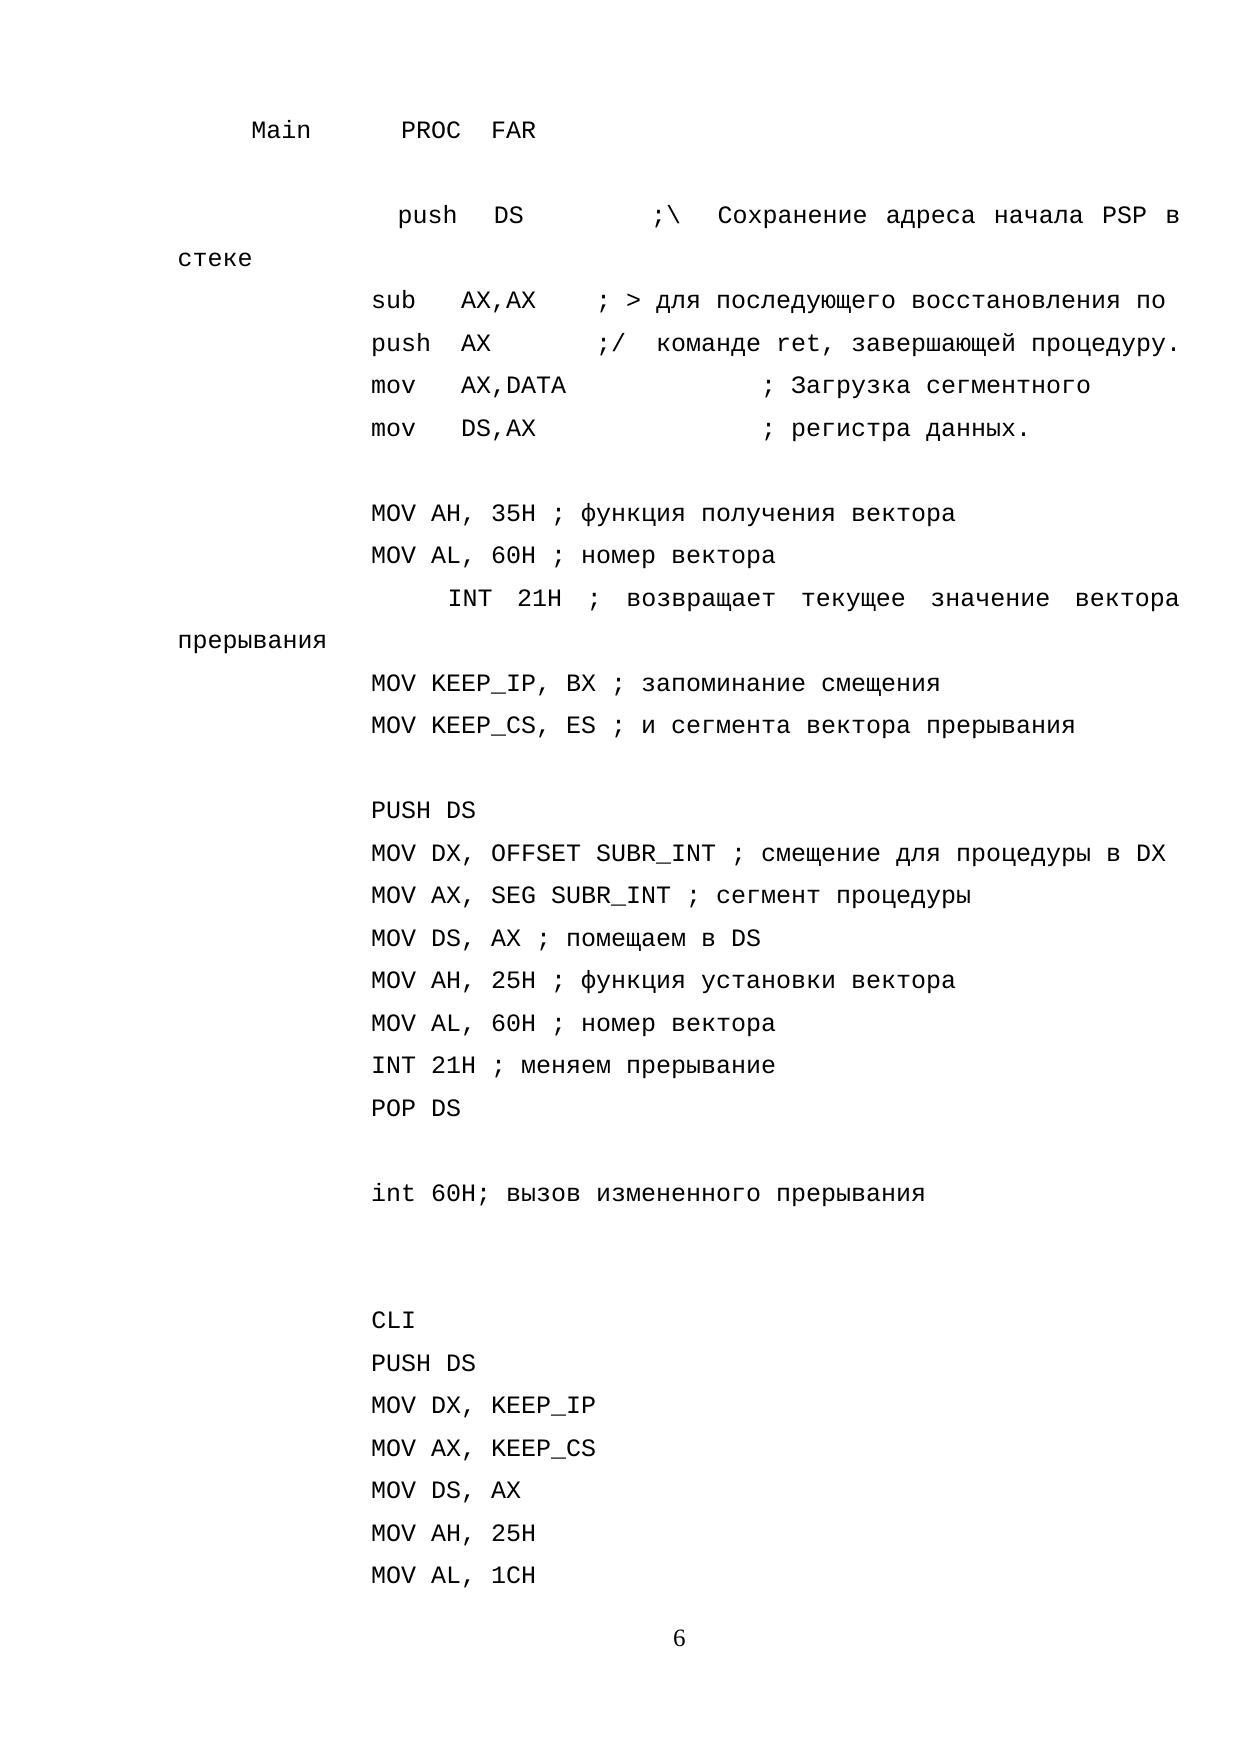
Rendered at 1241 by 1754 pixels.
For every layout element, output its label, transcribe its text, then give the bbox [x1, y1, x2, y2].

text MOV AL, 60H ; номер вектора [177, 1011, 1181, 1039]
text INT 21H ; меняем прерывание [177, 1053, 1181, 1081]
text PUSH DS [177, 798, 1181, 826]
text MOV AL, 1CH [177, 1563, 1181, 1591]
text sub AX,AX ; > для последующего восстановления по [177, 288, 1181, 316]
text MOV AH, 35H ; функция получения вектора [177, 501, 1181, 529]
text int 60H; вызов измененного прерывания [177, 1181, 1181, 1209]
text MOV DX, OFFSET SUBR_INT ; смещение для процедуры в DX [177, 841, 1181, 869]
text MOV AH, 25H ; функция установки вектора [177, 968, 1181, 996]
text MOV AH, 25H [177, 1521, 1181, 1549]
text MOV DS, AX [177, 1478, 1181, 1506]
text MOV AX, SEG SUBR_INT ; сегмент процедуры [177, 883, 1181, 911]
text MOV DX, KEEP_IP [177, 1393, 1181, 1421]
text MOV KEEP_IP, BX ; запоминание смещения [177, 671, 1181, 699]
text CLI [177, 1308, 1181, 1336]
text POP DS [177, 1096, 1181, 1124]
text MOV AX, KEEP_CS [177, 1436, 1181, 1464]
text MOV AL, 60H ; номер вектора [177, 543, 1181, 571]
text MOV DS, AX ; помещаем в DS [177, 926, 1181, 954]
text push AX ;/ команде ret, завершающей процедуру. [177, 331, 1181, 359]
text mov AX,DATA ; Загрузка сегментного [177, 373, 1181, 401]
text push DS ;\ Сохранение адреса начала PSP в стеке [177, 203, 1181, 274]
text mov DS,AX ; регистра данных. [177, 416, 1181, 444]
text PUSH DS [177, 1351, 1181, 1379]
text Main PROC FAR [177, 118, 1181, 146]
text MOV KEEP_CS, ES ; и сегмента вектора прерывания [177, 713, 1181, 741]
text INT 21H ; возвращает текущее значение вектора прерывания [177, 586, 1181, 656]
